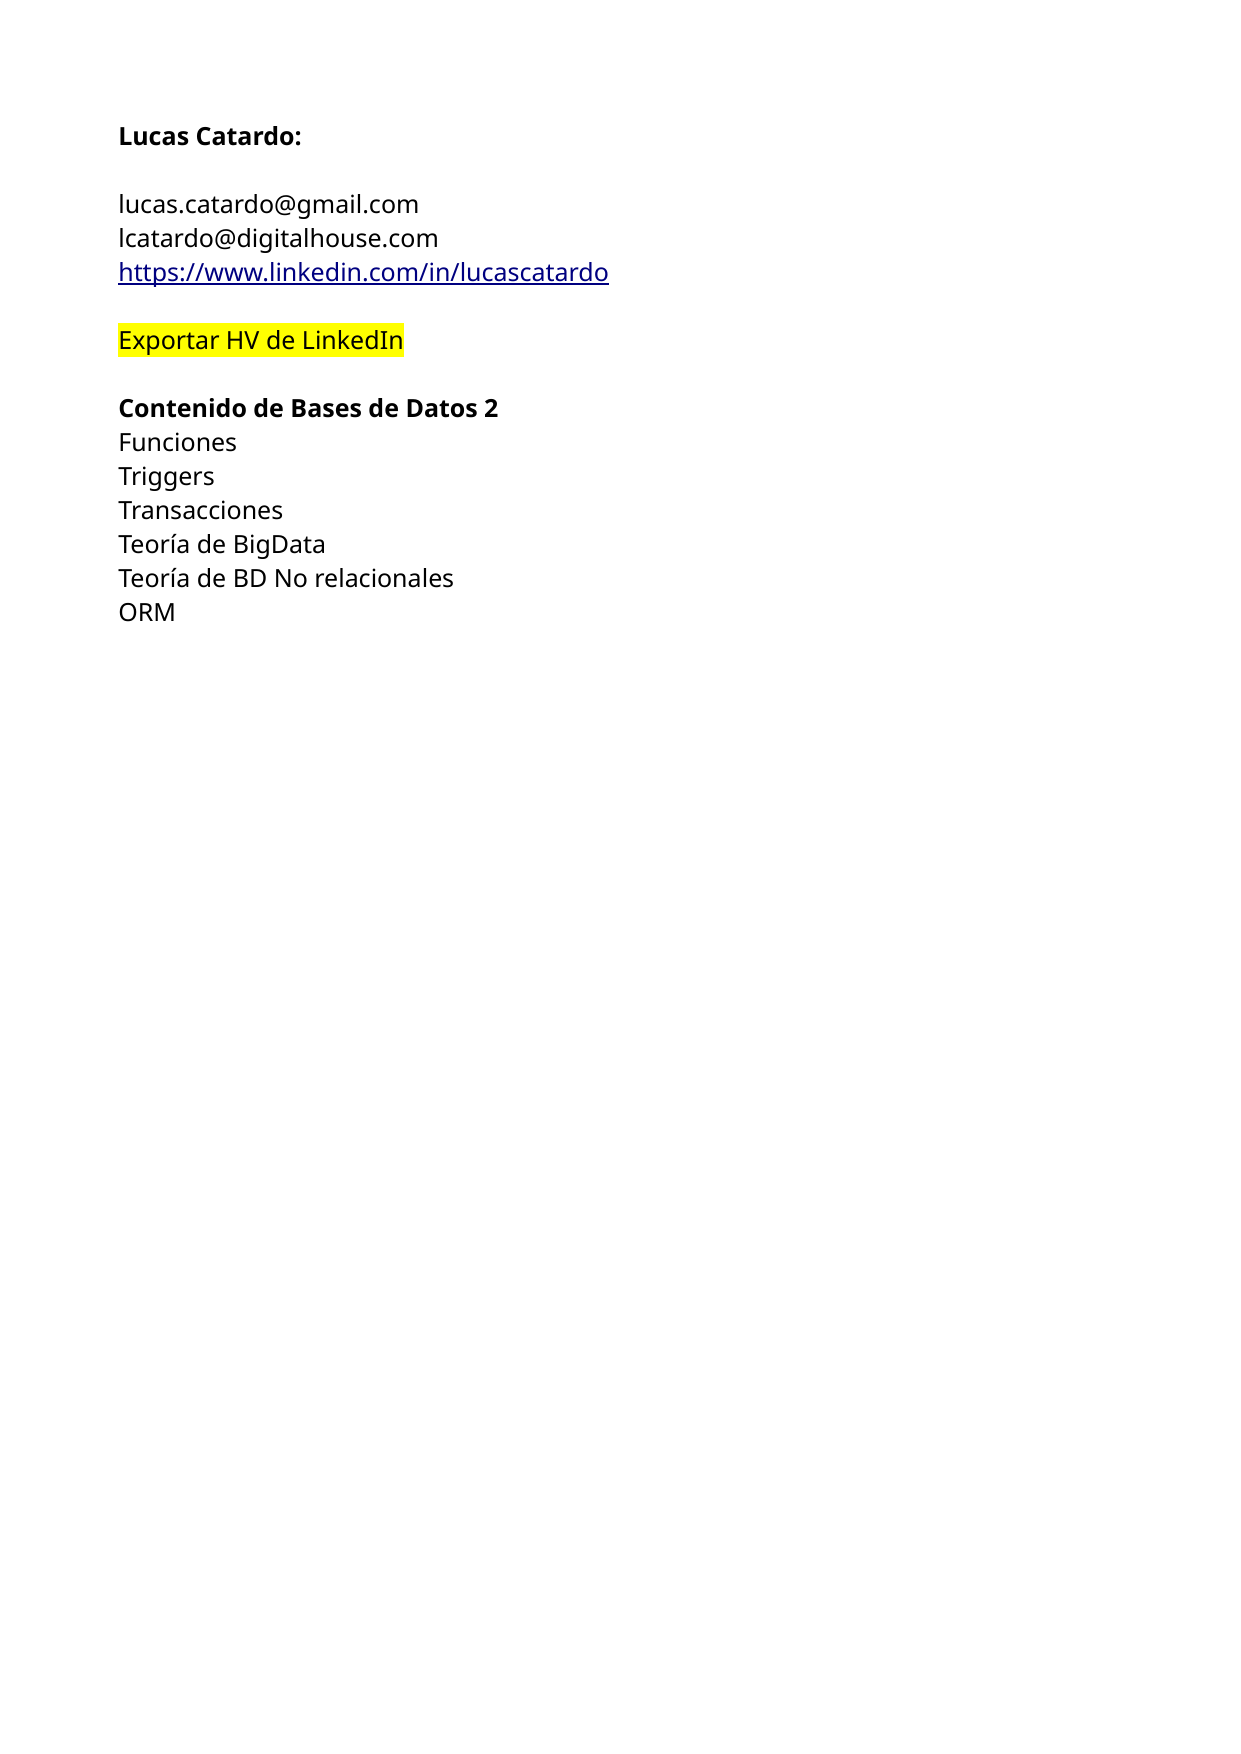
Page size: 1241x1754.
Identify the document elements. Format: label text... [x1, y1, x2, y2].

text lucas.catardo@gmail.com [118, 186, 1122, 220]
text lcatardo@digitalhouse.com [118, 220, 1122, 254]
text https://www.linkedin.com/in/lucascatardo [118, 254, 1122, 288]
text Triggers [118, 459, 1122, 493]
text ORM [118, 595, 1122, 629]
text Lucas Catardo: [118, 118, 1122, 152]
text Teoría de BigData [118, 527, 1122, 561]
text Contenido de Bases de Datos 2 [118, 391, 1122, 425]
text Exportar HV de LinkedIn [118, 322, 1122, 357]
text Transacciones [118, 493, 1122, 527]
text Teoría de BD No relacionales [118, 561, 1122, 595]
text Funciones [118, 425, 1122, 459]
